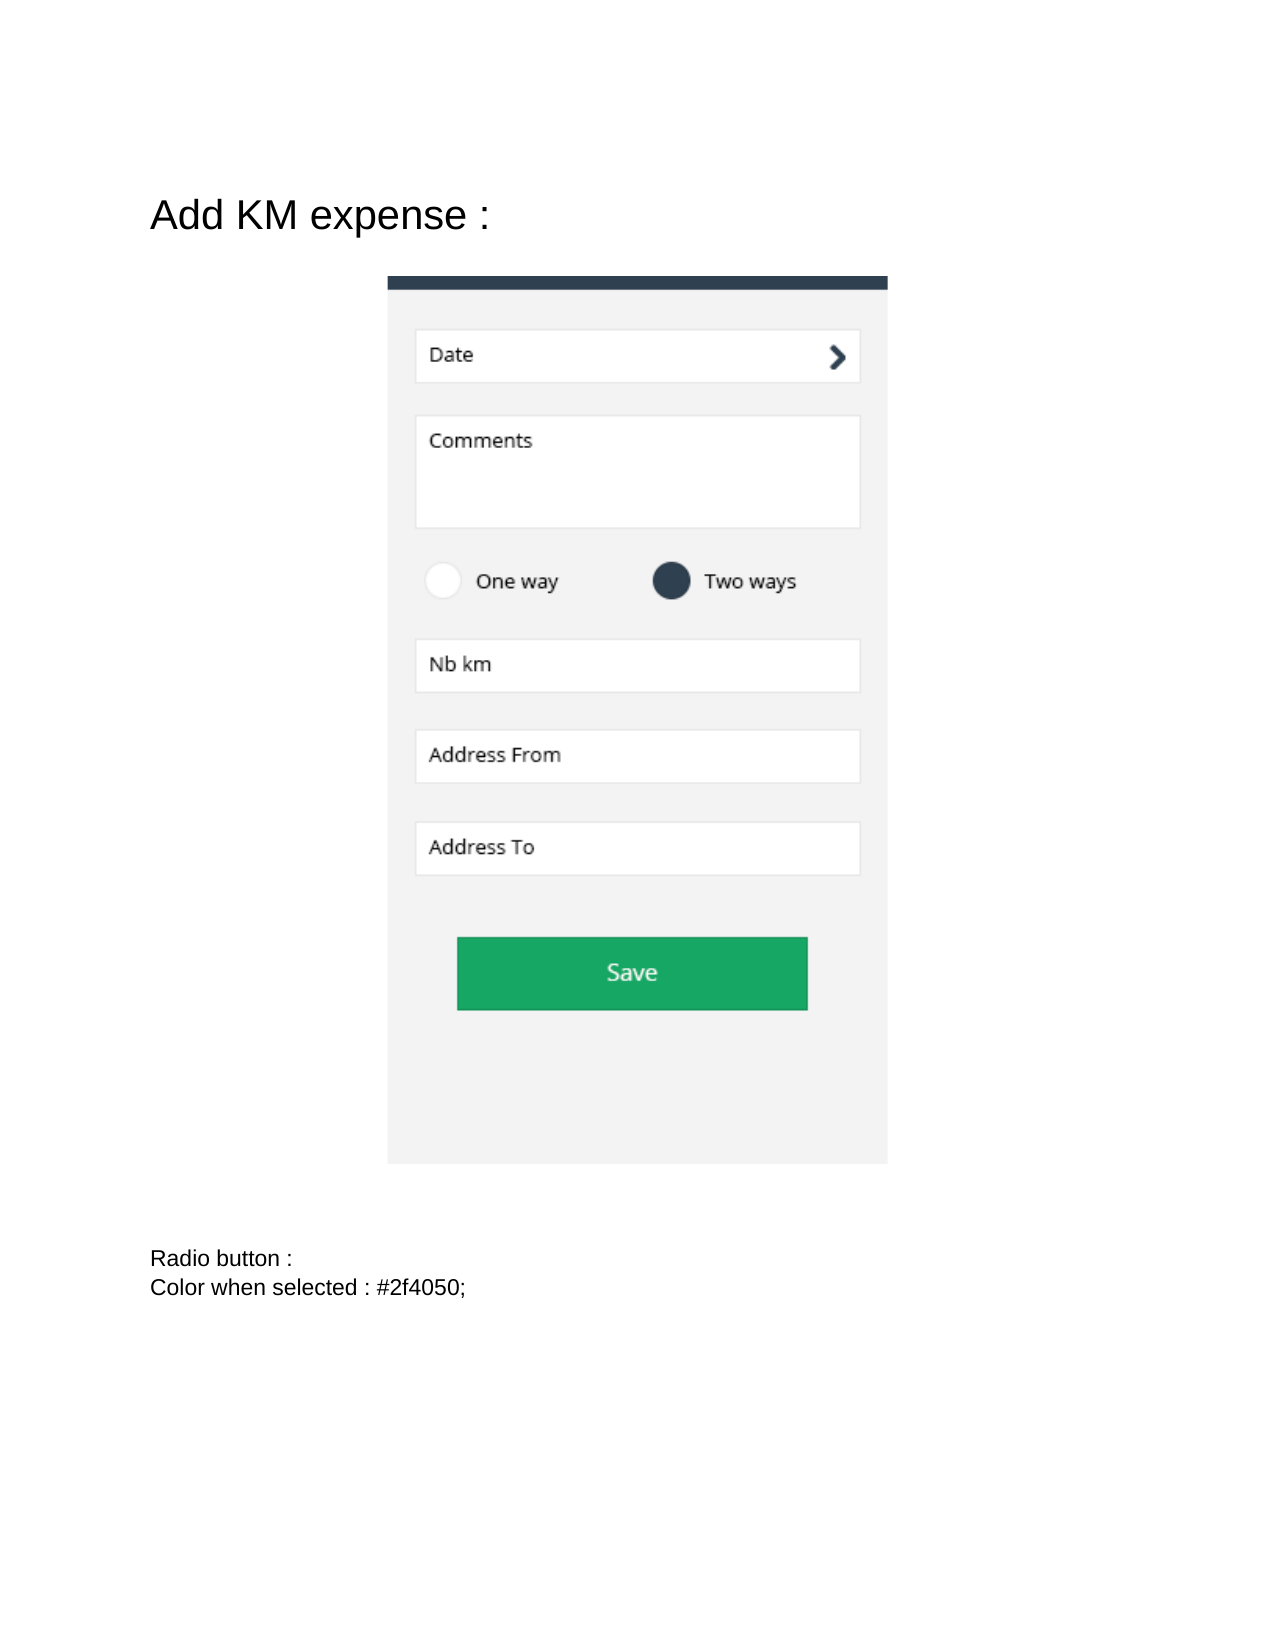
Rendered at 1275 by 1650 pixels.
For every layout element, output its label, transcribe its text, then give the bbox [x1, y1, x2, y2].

text Radio button : [150, 1245, 1125, 1271]
text Color when selected : #2f4050; [150, 1274, 1125, 1300]
picture [387, 276, 888, 1164]
subtitle Add KM expense : [150, 192, 1125, 238]
